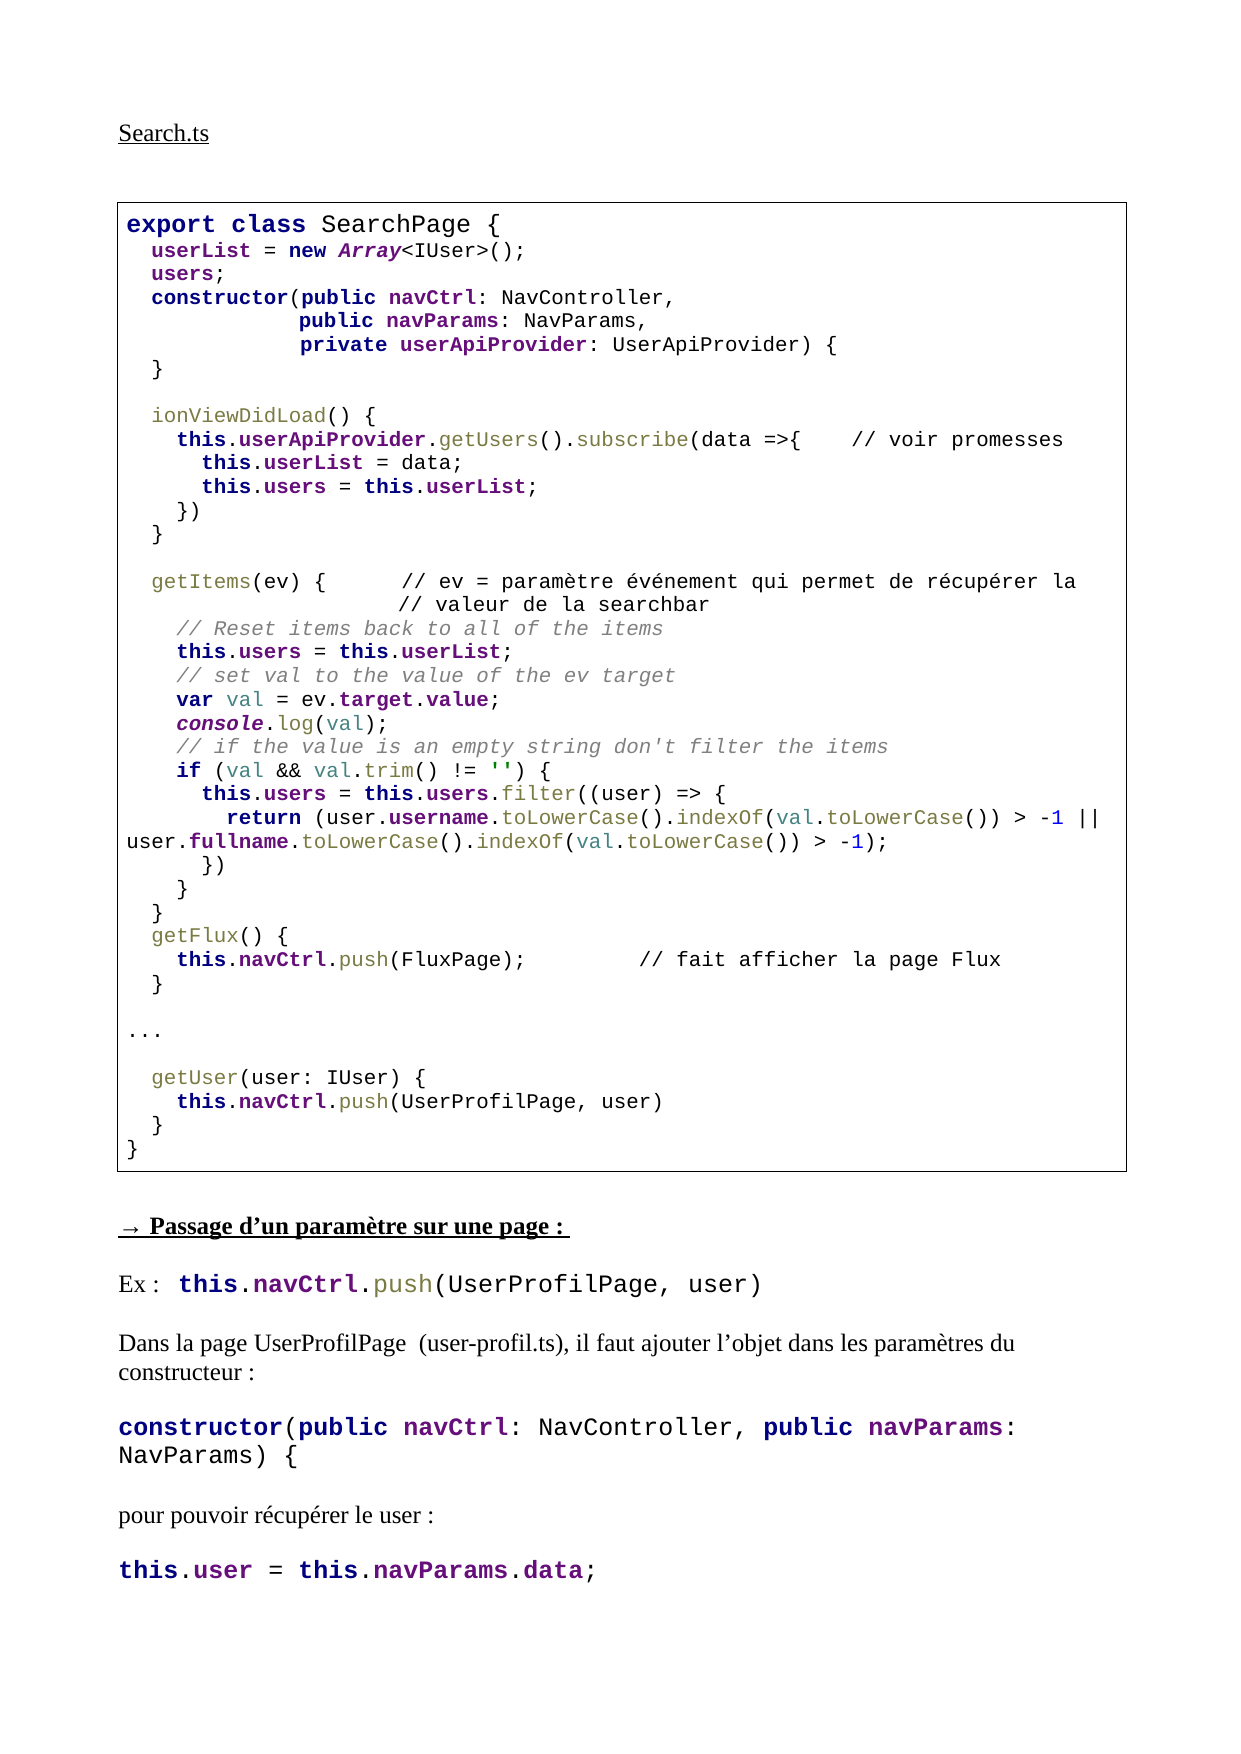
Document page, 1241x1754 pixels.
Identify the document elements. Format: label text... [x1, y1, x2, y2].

text public navParams: NavParams, [126, 311, 1118, 334]
text this.userApiProvider.getUsers().subscribe(data =>{ // voir promesses [126, 429, 1118, 452]
text } [126, 902, 1118, 925]
text this.userList = data; [126, 452, 1118, 476]
text users; [126, 263, 1118, 287]
text if (val && val.trim() != '') { [126, 760, 1118, 783]
text constructor(public navCtrl: NavController, public navParams: NavParams) { [118, 1414, 1122, 1471]
text this.users = this.userList; [126, 476, 1118, 500]
text export class SearchPage { [126, 211, 1118, 239]
text → Passage d’un paramètre sur une page : [118, 1211, 1122, 1240]
text this.navCtrl.push(FluxPage); // fait afficher la page Flux [126, 949, 1118, 973]
text private userApiProvider: UserApiProvider) { [126, 334, 1118, 358]
text // if the value is an empty string don't filter the items [126, 736, 1118, 760]
text getFlux() { [126, 925, 1118, 949]
text var val = ev.target.value; [126, 689, 1118, 712]
text }) [126, 854, 1118, 878]
text Search.ts [118, 118, 1122, 147]
text // set val to the value of the ev target [126, 665, 1118, 689]
text this.user = this.navParams.data; [118, 1557, 1122, 1586]
text getItems(ev) { // ev = paramètre événement qui permet de récupérer la [126, 571, 1118, 594]
text getUser(user: IUser) { [126, 1067, 1118, 1091]
text } [126, 878, 1118, 902]
text } [126, 1114, 1118, 1138]
text this.navCtrl.push(UserProfilPage, user) [126, 1091, 1118, 1114]
text userList = new Array<IUser>(); [126, 239, 1118, 263]
text } [126, 1138, 1118, 1162]
text this.users = this.userList; [126, 642, 1118, 665]
text constructor(public navCtrl: NavController, [126, 287, 1118, 311]
text ionViewDidLoad() { [126, 405, 1118, 429]
text return (user.username.toLowerCase().indexOf(val.toLowerCase()) > -1 || user.fullname.toLowerCase().indexOf(val.toLowerCase()) > -1); [126, 807, 1118, 854]
text } [126, 973, 1118, 996]
text Dans la page UserProfilPage (user-profil.ts), il faut ajouter l’objet dans les paramètres du constructeur : [118, 1328, 1122, 1386]
text // valeur de la searchbar [126, 594, 1118, 618]
text pour pouvoir récupérer le user : [118, 1500, 1122, 1528]
text Ex : this.navCtrl.push(UserProfilPage, user) [118, 1269, 1122, 1300]
text }) [126, 500, 1118, 523]
text console.log(val); [126, 712, 1118, 736]
text } [126, 523, 1118, 547]
text } [126, 358, 1118, 381]
text // Reset items back to all of the items [126, 618, 1118, 642]
text this.users = this.users.filter((user) => { [126, 783, 1118, 807]
text ... [126, 1020, 1118, 1043]
